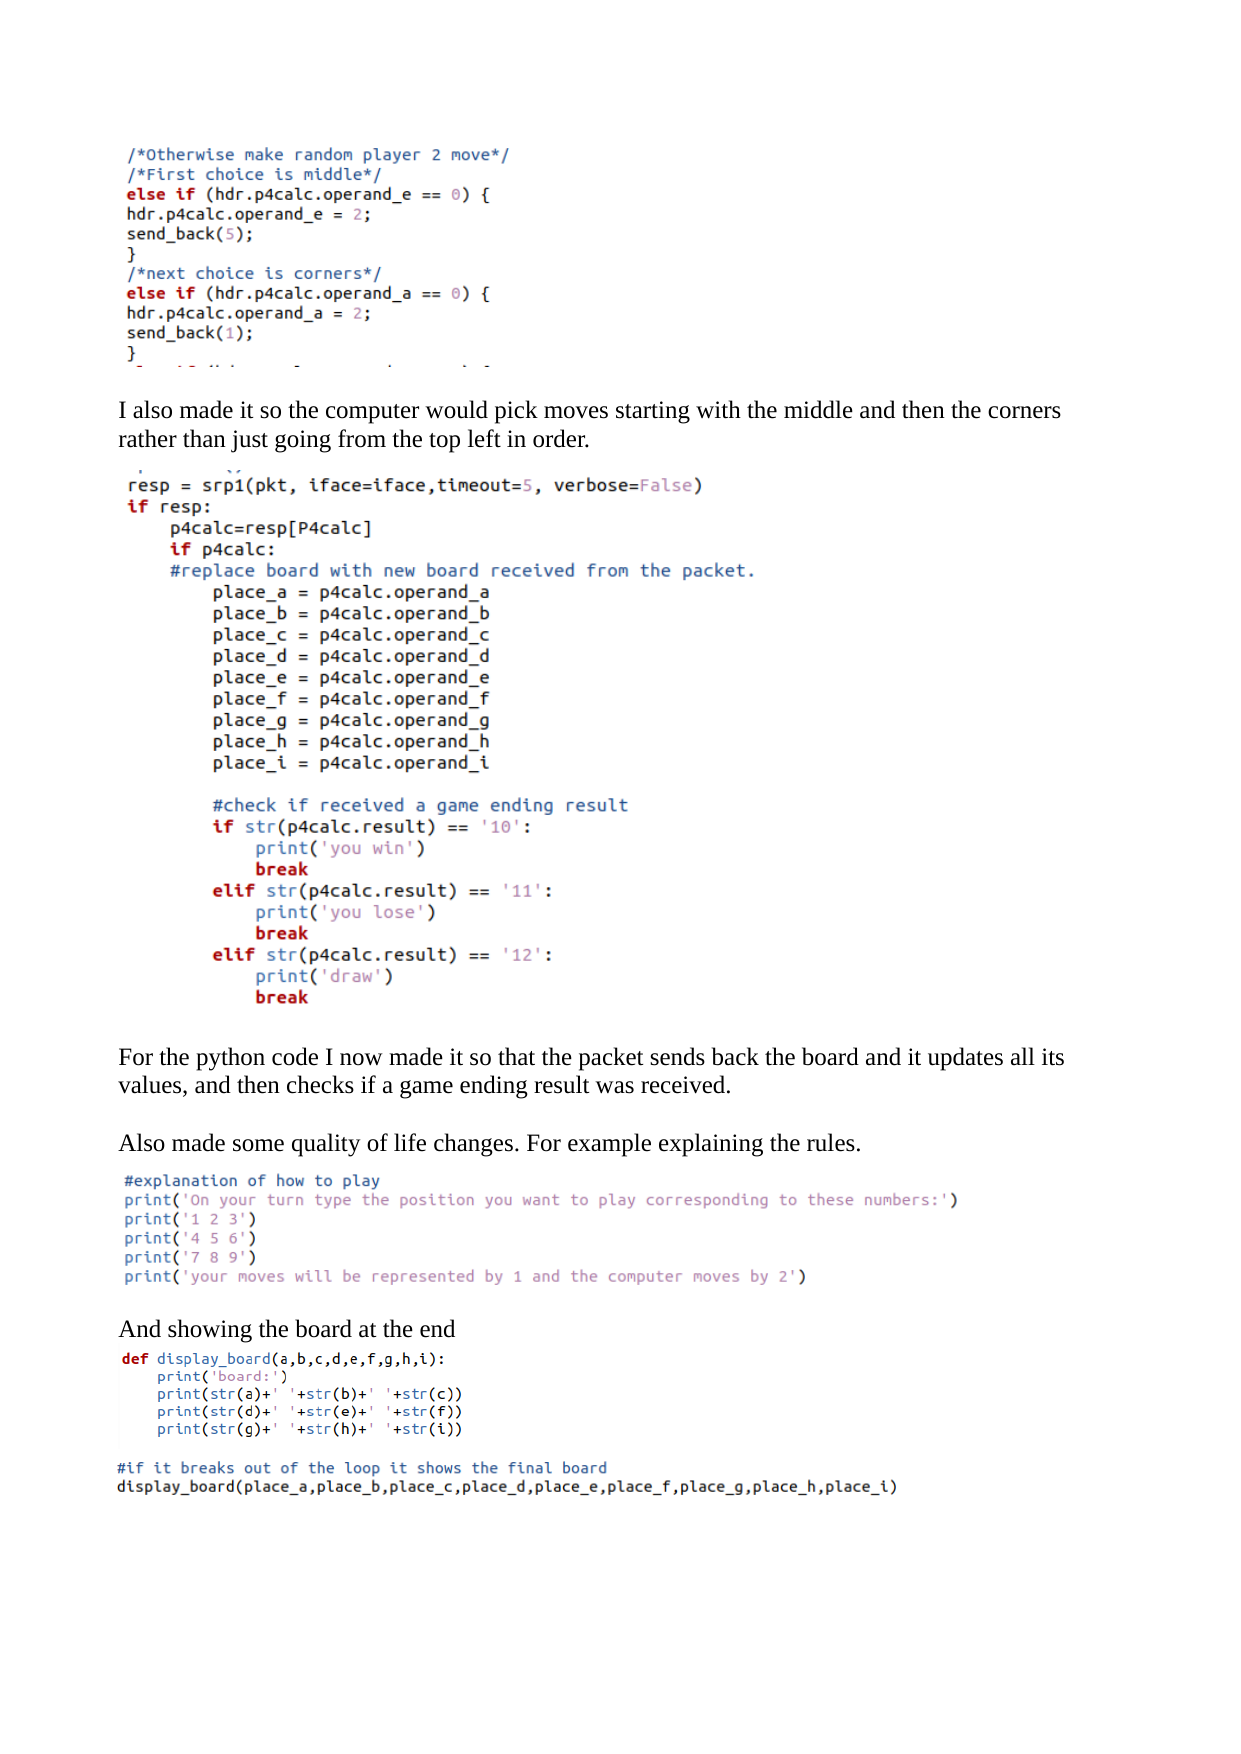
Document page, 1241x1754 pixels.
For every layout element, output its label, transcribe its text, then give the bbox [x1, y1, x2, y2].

text Also made some quality of life changes. For example explaining the rules. [118, 1128, 1122, 1157]
text I also made it so the computer would pick moves starting with the middle and then the corners rather than just going from the top left in order. [118, 395, 1122, 452]
picture [118, 470, 1123, 1013]
picture [118, 1166, 1123, 1286]
text For the python code I now made it so that the packet sends back the board and it updates all its values, and then checks if a game ending result was received. [118, 1042, 1122, 1099]
picture [116, 1460, 1121, 1501]
picture [118, 1343, 1123, 1449]
text And showing the board at the end [118, 1314, 1122, 1343]
picture [118, 146, 1123, 367]
